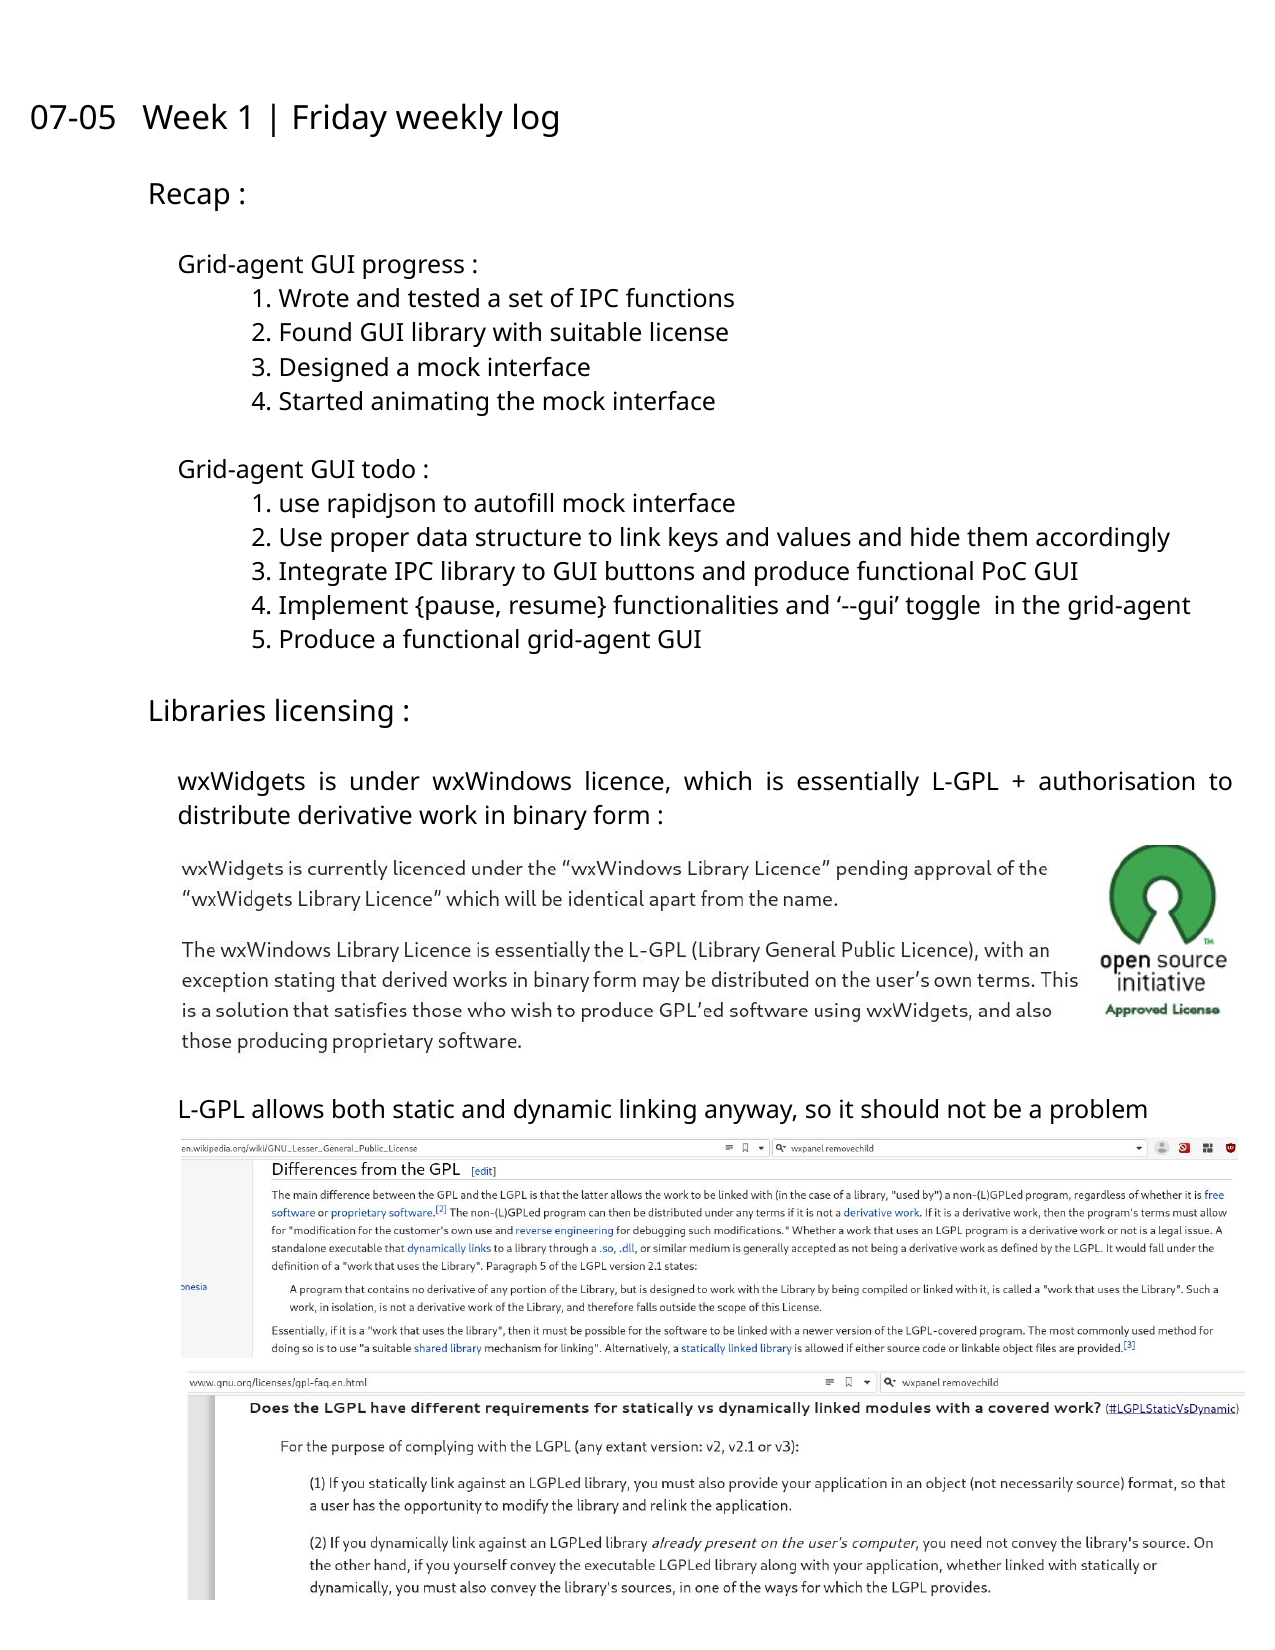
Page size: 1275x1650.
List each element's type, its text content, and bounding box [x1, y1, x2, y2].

text Grid-agent GUI todo : [177, 451, 1234, 485]
picture [187, 1370, 1245, 1600]
text L-GPL allows both static and dynamic linking anyway, so it should not be a problem [177, 1092, 1234, 1126]
text 4. Started animating the mock interface [177, 383, 1234, 417]
text 3. Designed a mock interface [177, 349, 1234, 383]
text Libraries licensing : [148, 690, 1234, 729]
text 5. Produce a functional grid-agent GUI [177, 622, 1234, 656]
text 1. Wrote and tested a set of IPC functions [177, 281, 1234, 315]
text 1. use rapidjson to autofill mock interface [177, 485, 1234, 519]
text 2. Found GUI library with suitable license [177, 315, 1234, 349]
picture [181, 1137, 1239, 1358]
text 4. Implement {pause, resume} functionalities and ‘--gui’ toggle in the grid-agent [177, 588, 1234, 622]
text Recap : [148, 173, 1234, 213]
text 2. Use proper data structure to link keys and values and hide them accordingly [177, 519, 1234, 553]
text 07-05 Week 1 | Friday weekly log [29, 94, 1234, 139]
text 3. Integrate IPC library to GUI buttons and produce functional PoC GUI [177, 553, 1234, 588]
picture [176, 845, 1234, 1059]
text wxWidgets is under wxWindows licence, which is essentially L-GPL + authorisation to distribute derivative work in binary form : [177, 763, 1234, 832]
text Grid-agent GUI progress : [177, 247, 1234, 281]
